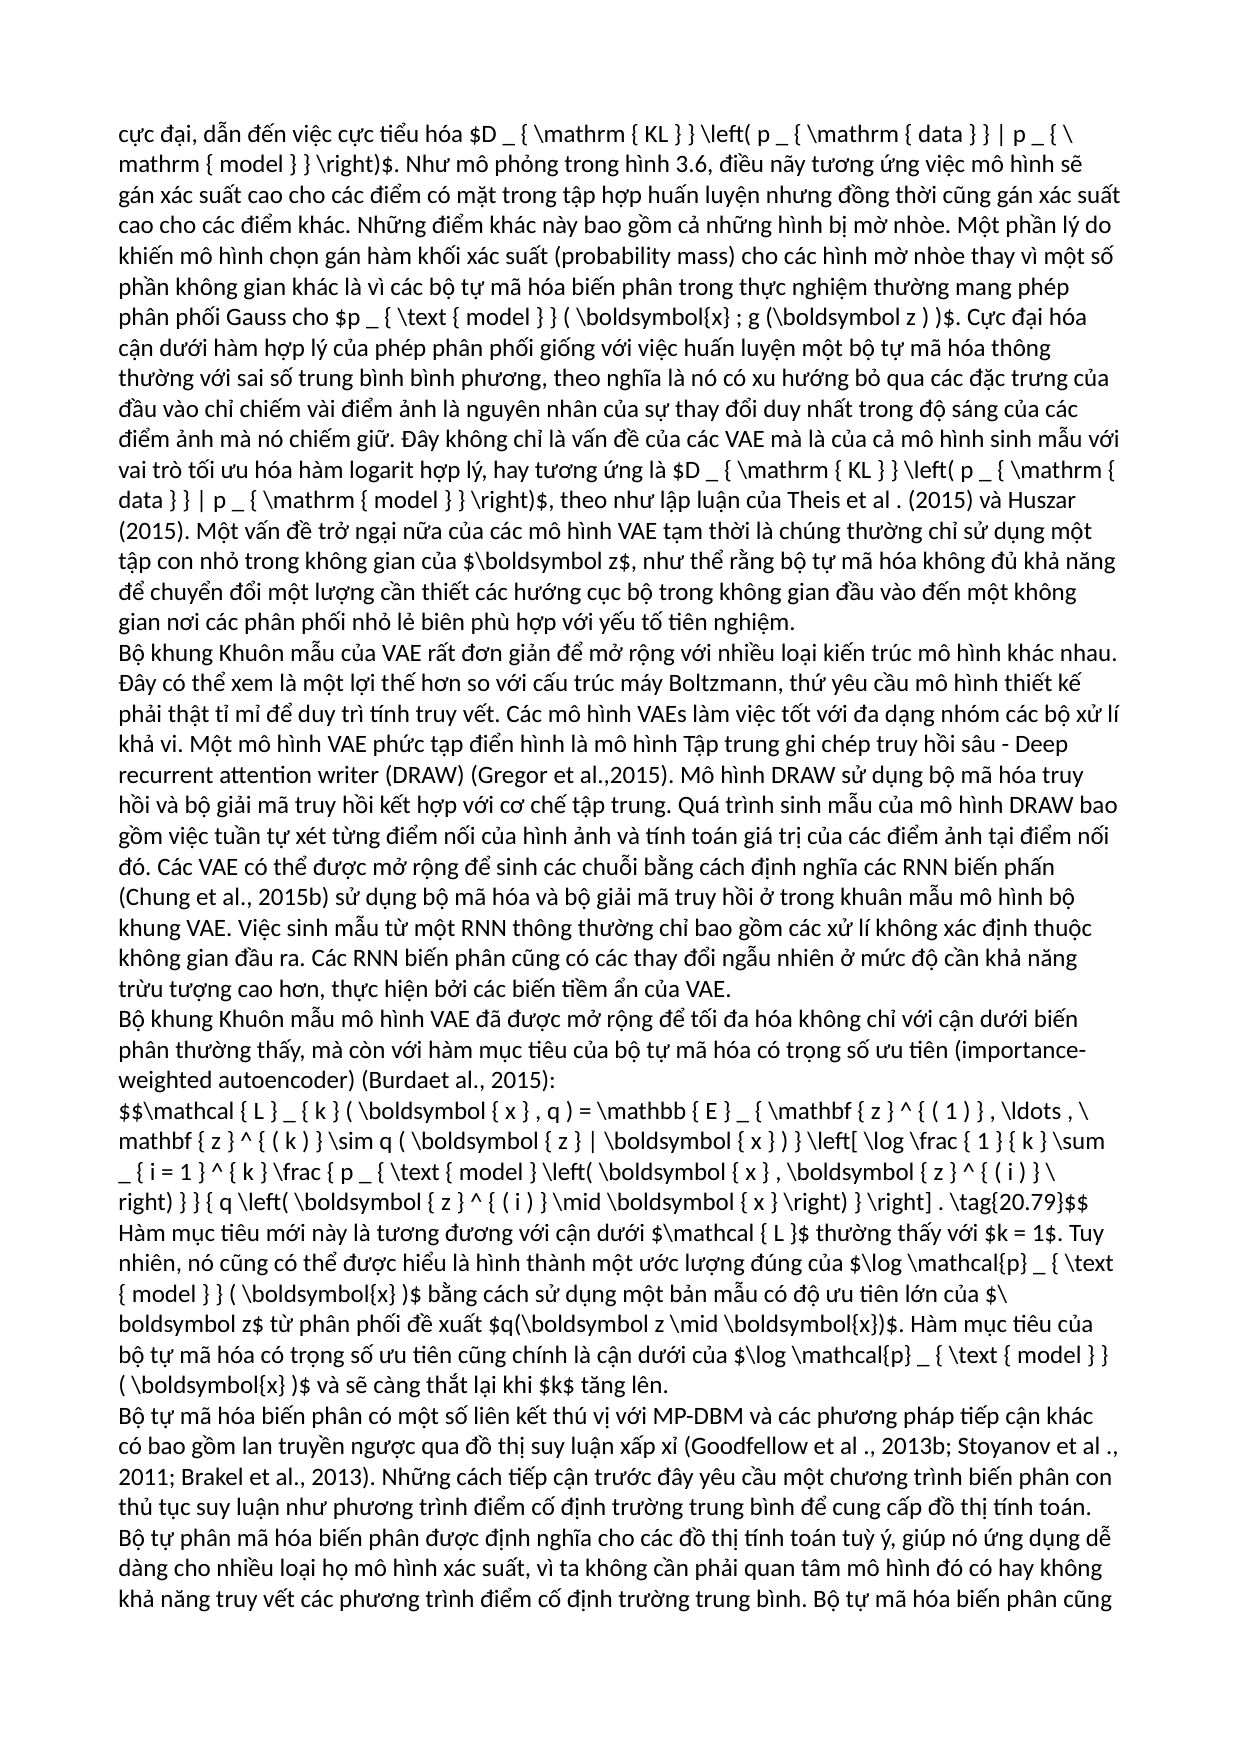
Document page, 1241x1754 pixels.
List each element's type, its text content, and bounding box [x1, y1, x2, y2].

text Bộ khung Khuôn mẫu mô hình VAE đã được mở rộng để tối đa hóa không chỉ với cận dưới biến phân thường thấy, mà còn với hàm mục tiêu của bộ tự mã hóa có trọng số ưu tiên (importance-weighted autoencoder) (Burdaet al., 2015): [118, 1003, 1122, 1095]
text Bộ tự mã hóa biến phân có một số liên kết thú vị với MP-DBM và các phương pháp tiếp cận khác có bao gồm lan truyền ngược qua đồ thị suy luận xấp xỉ (Goodfellow et al ., 2013b; Stoyanov et al ., 2011; Brakel et al., 2013). Những cách tiếp cận trước đây yêu cầu một chương trình biến phân con thủ tục suy luận như phương trình điểm cố định trường trung bình để cung cấp đồ thị tính toán. Bộ tự phân mã hóa biến phân được định nghĩa cho các đồ thị tính toán tuỳ ý, giúp nó ứng dụng dễ dàng cho nhiều loại họ mô hình xác suất, vì ta không cần phải quan tâm mô hình đó có hay không khả năng truy vết các phương trình điểm cố định trường trung bình. Bộ tự mã hóa biến phân cũng [118, 1400, 1122, 1614]
text Bộ khung Khuôn mẫu của VAE rất đơn giản để mở rộng với nhiều loại kiến trúc mô hình khác nhau. Đây có thể xem là một lợi thế hơn so với cấu trúc máy Boltzmann, thứ yêu cầu mô hình thiết kế phải thật tỉ mỉ để duy trì tính truy vết. Các mô hình VAEs làm việc tốt với đa dạng nhóm các bộ xử lí khả vi. Một mô hình VAE phức tạp điển hình là mô hình Tập trung ghi chép truy hồi sâu - Deep recurrent attention writer (DRAW) (Gregor et al.,2015). Mô hình DRAW sử dụng bộ mã hóa truy hồi và bộ giải mã truy hồi kết hợp với cơ chế tập trung. Quá trình sinh mẫu của mô hình DRAW bao gồm việc tuần tự xét từng điểm nối của hình ảnh và tính toán giá trị của các điểm ảnh tại điểm nối đó. Các VAE có thể được mở rộng để sinh các chuỗi bằng cách định nghĩa các RNN biến phấn (Chung et al., 2015b) sử dụng bộ mã hóa và bộ giải mã truy hồi ở trong khuân mẫu mô hình bộ khung VAE. Việc sinh mẫu từ một RNN thông thường chỉ bao gồm các xử lí không xác định thuộc không gian đầu ra. Các RNN biến phân cũng có các thay đổi ngẫu nhiên ở mức độ cần khả năng trừu tượng cao hơn, thực hiện bởi các biến tiềm ẩn của VAE. [118, 637, 1122, 1003]
text cực đại, dẫn đến việc cực tiểu hóa $D _ { \mathrm { KL } } \left( p _ { \mathrm { data } } | p _ { \mathrm { model } } \right)$. Như mô phỏng trong hình 3.6, điều nãy tương ứng việc mô hình sẽ gán xác suất cao cho các điểm có mặt trong tập hợp huấn luyện nhưng đồng thời cũng gán xác suất cao cho các điểm khác. Những điểm khác này bao gồm cả những hình bị mờ nhòe. Một phần lý do khiến mô hình chọn gán hàm khối xác suất (probability mass) cho các hình mờ nhòe thay vì một số phần không gian khác là vì các bộ tự mã hóa biến phân trong thực nghiệm thường mang phép phân phối Gauss cho $p _ { \text { model } } ( \boldsymbol{x} ; g (\boldsymbol z ) )$. Cực đại hóa cận dưới hàm hợp lý của phép phân phối giống với việc huấn luyện một bộ tự mã hóa thông thường với sai số trung bình bình phương, theo nghĩa là nó có xu hướng bỏ qua các đặc trưng của đầu vào chỉ chiếm vài điểm ảnh là nguyên nhân của sự thay đổi duy nhất trong độ sáng của các điểm ảnh mà nó chiếm giữ. Đây không chỉ là vấn đề của các VAE mà là của cả mô hình sinh mẫu với vai trò tối ưu hóa hàm logarit hợp lý, hay tương ứng là $D _ { \mathrm { KL } } \left( p _ { \mathrm { data } } | p _ { \mathrm { model } } \right)$, theo như lập luận của Theis et al . (2015) và Huszar (2015). Một vấn đề trở ngại nữa của các mô hình VAE tạm thời là chúng thường chỉ sử dụng một tập con nhỏ trong không gian của $\boldsymbol z$, như thể rằng bộ tự mã hóa không đủ khả năng để chuyển đổi một lượng cần thiết các hướng cục bộ trong không gian đầu vào đến một không gian nơi các phân phối nhỏ lẻ biên phù hợp với yếu tố tiên nghiệm. [118, 118, 1122, 637]
text $$\mathcal { L } _ { k } ( \boldsymbol { x } , q ) = \mathbb { E } _ { \mathbf { z } ^ { ( 1 ) } , \ldots , \mathbf { z } ^ { ( k ) } \sim q ( \boldsymbol { z } | \boldsymbol { x } ) } \left[ \log \frac { 1 } { k } \sum _ { i = 1 } ^ { k } \frac { p _ { \text { model } \left( \boldsymbol { x } , \boldsymbol { z } ^ { ( i ) } \right) } } { q \left( \boldsymbol { z } ^ { ( i ) } \mid \boldsymbol { x } \right) } \right] . \tag{20.79}$$ [118, 1095, 1122, 1217]
text Hàm mục tiêu mới này là tương đương với cận dưới $\mathcal { L }$ thường thấy với $k = 1$. Tuy nhiên, nó cũng có thể được hiểu là hình thành một ước lượng đúng của $\log \mathcal{p} _ { \text { model } } ( \boldsymbol{x} )$ bằng cách sử dụng một bản mẫu có độ ưu tiên lớn của $\boldsymbol z$ từ phân phối đề xuất $q(\boldsymbol z \mid \boldsymbol{x})$. Hàm mục tiêu của bộ tự mã hóa có trọng số ưu tiên cũng chính là cận dưới của $\log \mathcal{p} _ { \text { model } } ( \boldsymbol{x} )$ và sẽ càng thắt lại khi $k$ tăng lên. [118, 1217, 1122, 1400]
